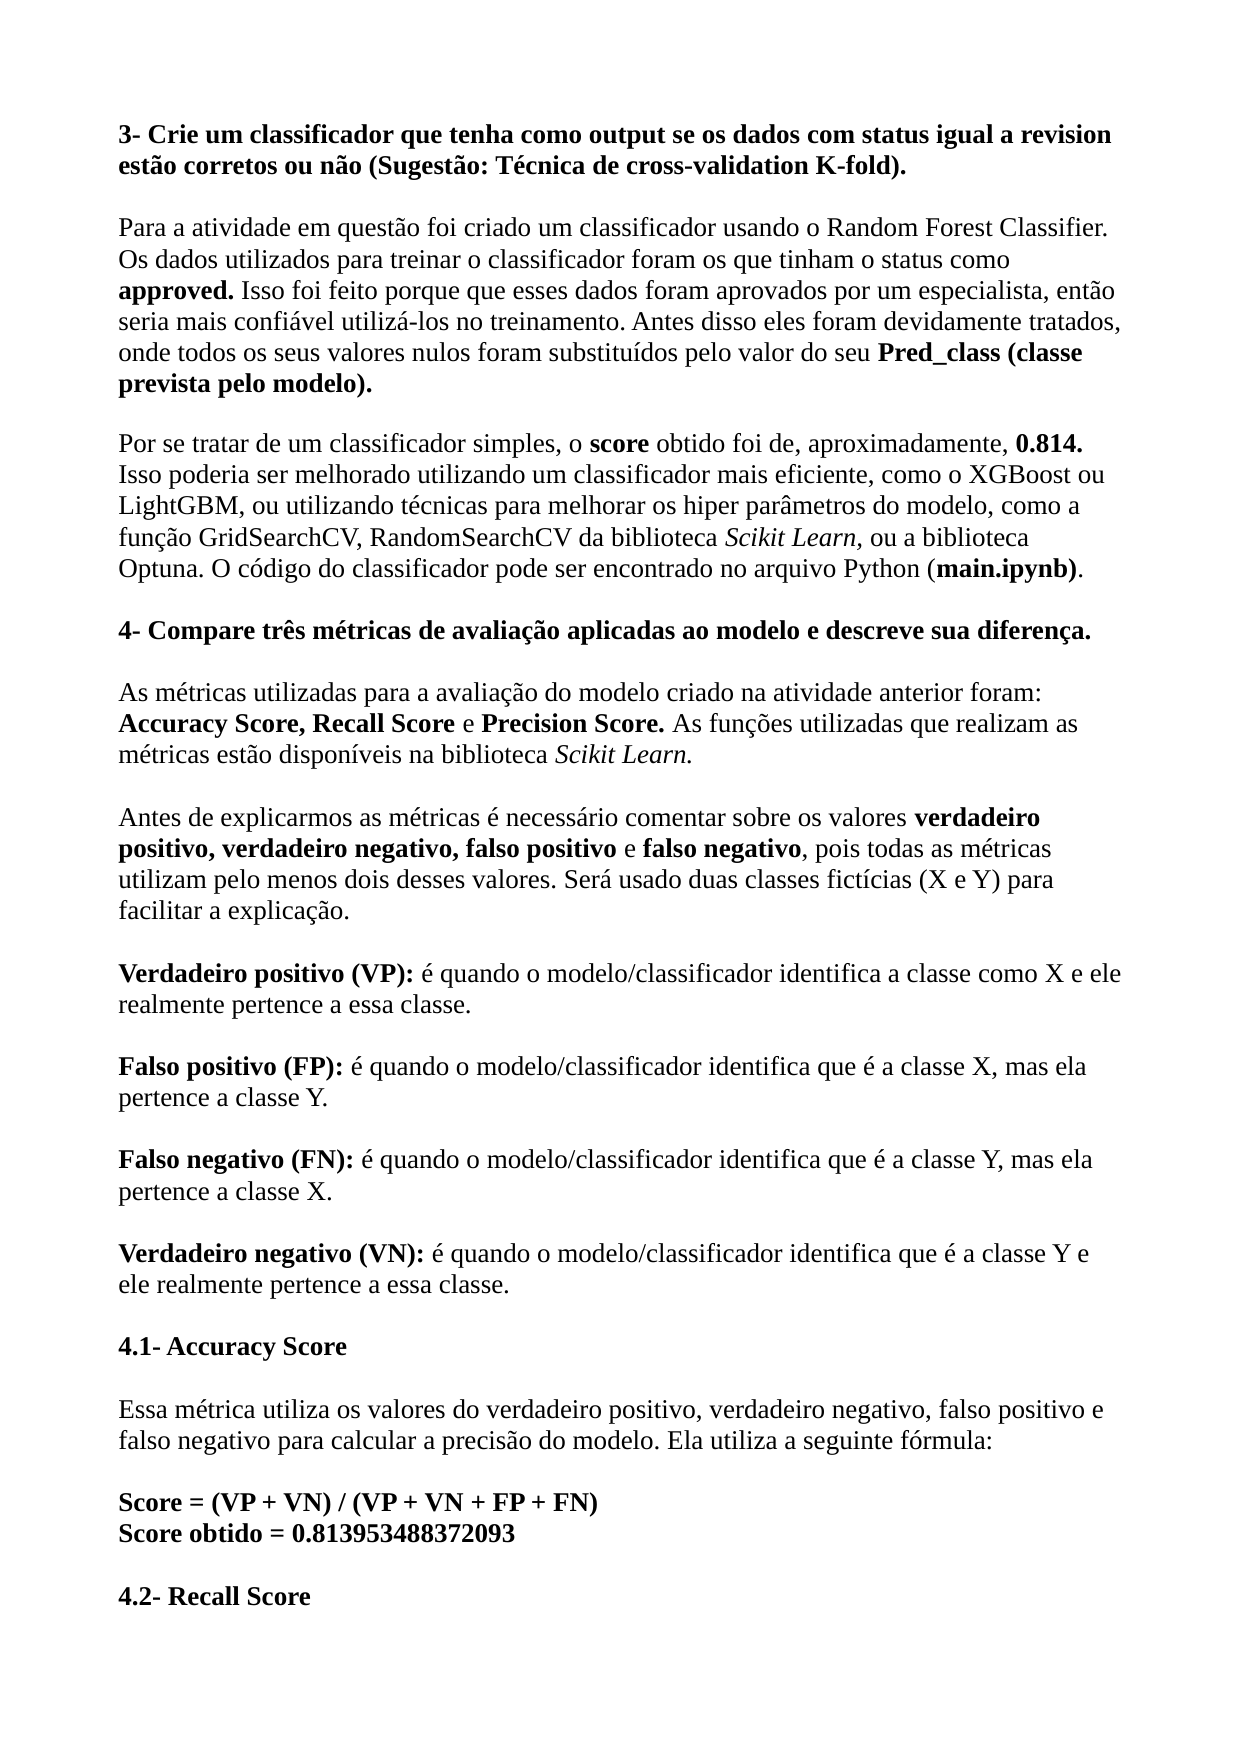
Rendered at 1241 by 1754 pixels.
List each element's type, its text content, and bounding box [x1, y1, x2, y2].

text Falso positivo (FP): é quando o modelo/classificador identifica que é a classe X, mas ela pertence a classe Y. [118, 1050, 1122, 1112]
text 4.1- Accuracy Score [118, 1330, 1122, 1362]
text As métricas utilizadas para a avaliação do modelo criado na atividade anterior foram: Accuracy Score, Recall Score e Precision Score. As funções utilizadas que realizam as métricas estão disponíveis na biblioteca Scikit Learn. [118, 676, 1122, 770]
text Por se tratar de um classificador simples, o score obtido foi de, aproximadamente, 0.814. Isso poderia ser melhorado utilizando um classificador mais eficiente, como o XGBoost ou LightGBM, ou utilizando técnicas para melhorar os hiper parâmetros do modelo, como a função GridSearchCV, RandomSearchCV da biblioteca Scikit Learn, ou a biblioteca Optuna. O código do classificador pode ser encontrado no arquivo Python (main.ipynb). [118, 427, 1122, 583]
text Essa métrica utiliza os valores do verdadeiro positivo, verdadeiro negativo, falso positivo e falso negativo para calcular a precisão do modelo. Ela utiliza a seguinte fórmula: [118, 1393, 1122, 1455]
text Antes de explicarmos as métricas é necessário comentar sobre os valores verdadeiro positivo, verdadeiro negativo, falso positivo e falso negativo, pois todas as métricas utilizam pelo menos dois desses valores. Será usado duas classes fictícias (X e Y) para facilitar a explicação. [118, 801, 1122, 926]
text 3- Crie um classificador que tenha como output se os dados com status igual a revision estão corretos ou não (Sugestão: Técnica de cross-validation K-fold). [118, 118, 1122, 180]
text Para a atividade em questão foi criado um classificador usando o Random Forest Classifier. Os dados utilizados para treinar o classificador foram os que tinham o status como approved. Isso foi feito porque que esses dados foram aprovados por um especialista, então seria mais confiável utilizá-los no treinamento. Antes disso eles foram devidamente tratados, onde todos os seus valores nulos foram substituídos pelo valor do seu Pred_class (classe prevista pelo modelo). [118, 212, 1122, 398]
text Score obtido = 0.813953488372093 [118, 1517, 1122, 1548]
text Score = (VP + VN) / (VP + VN + FP + FN) [118, 1486, 1122, 1517]
text 4.2- Recall Score [118, 1579, 1122, 1611]
text Verdadeiro positivo (VP): é quando o modelo/classificador identifica a classe como X e ele realmente pertence a essa classe. [118, 957, 1122, 1019]
text Falso negativo (FN): é quando o modelo/classificador identifica que é a classe Y, mas ela pertence a classe X. [118, 1143, 1122, 1206]
text 4- Compare três métricas de avaliação aplicadas ao modelo e descreve sua diferença. [118, 614, 1122, 645]
text Verdadeiro negativo (VN): é quando o modelo/classificador identifica que é a classe Y e ele realmente pertence a essa classe. [118, 1237, 1122, 1299]
